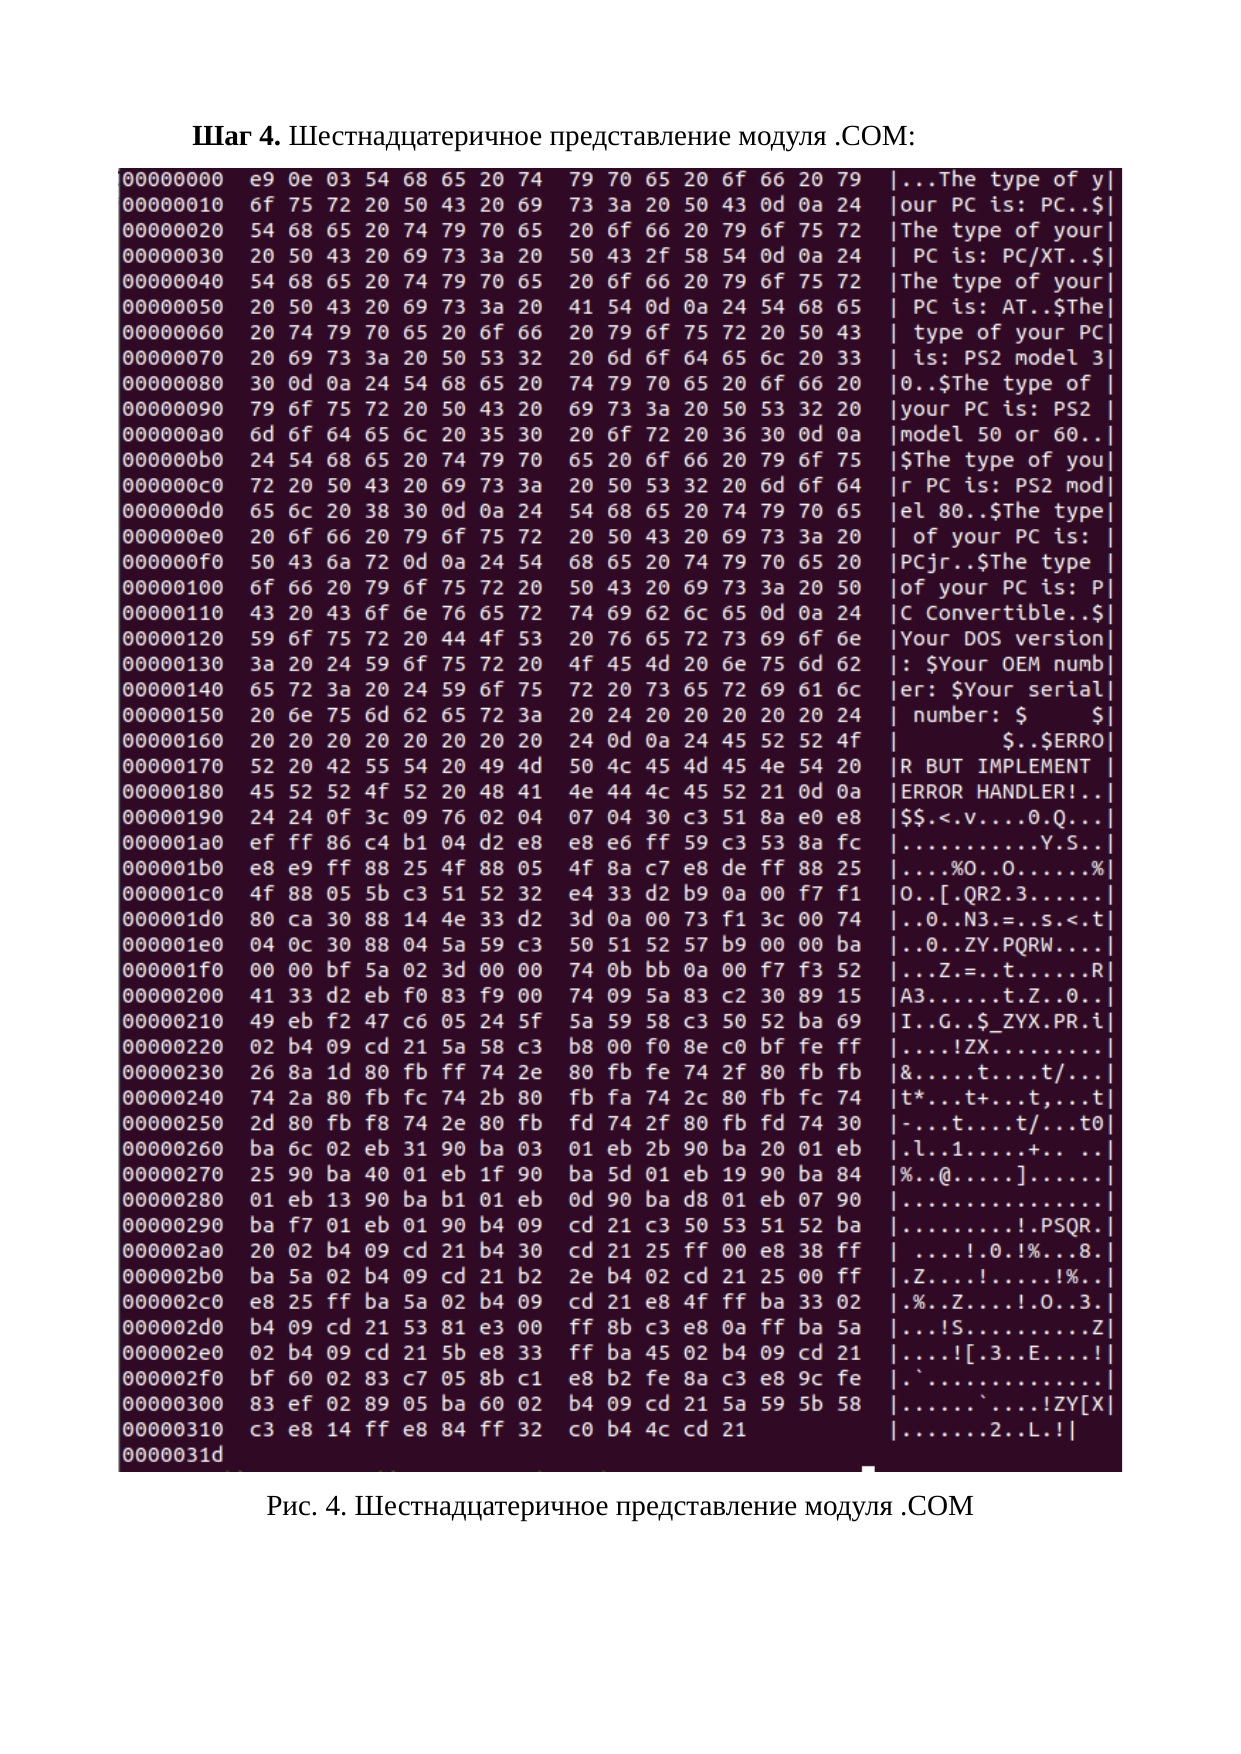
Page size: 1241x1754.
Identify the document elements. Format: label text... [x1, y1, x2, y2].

text Рис. 4. Шестнадцатеричное представление модуля .COM [118, 1472, 1122, 1521]
text Шаг 4. Шестнадцатеричное представление модуля .COM: [118, 118, 1122, 152]
picture [118, 168, 1123, 1472]
